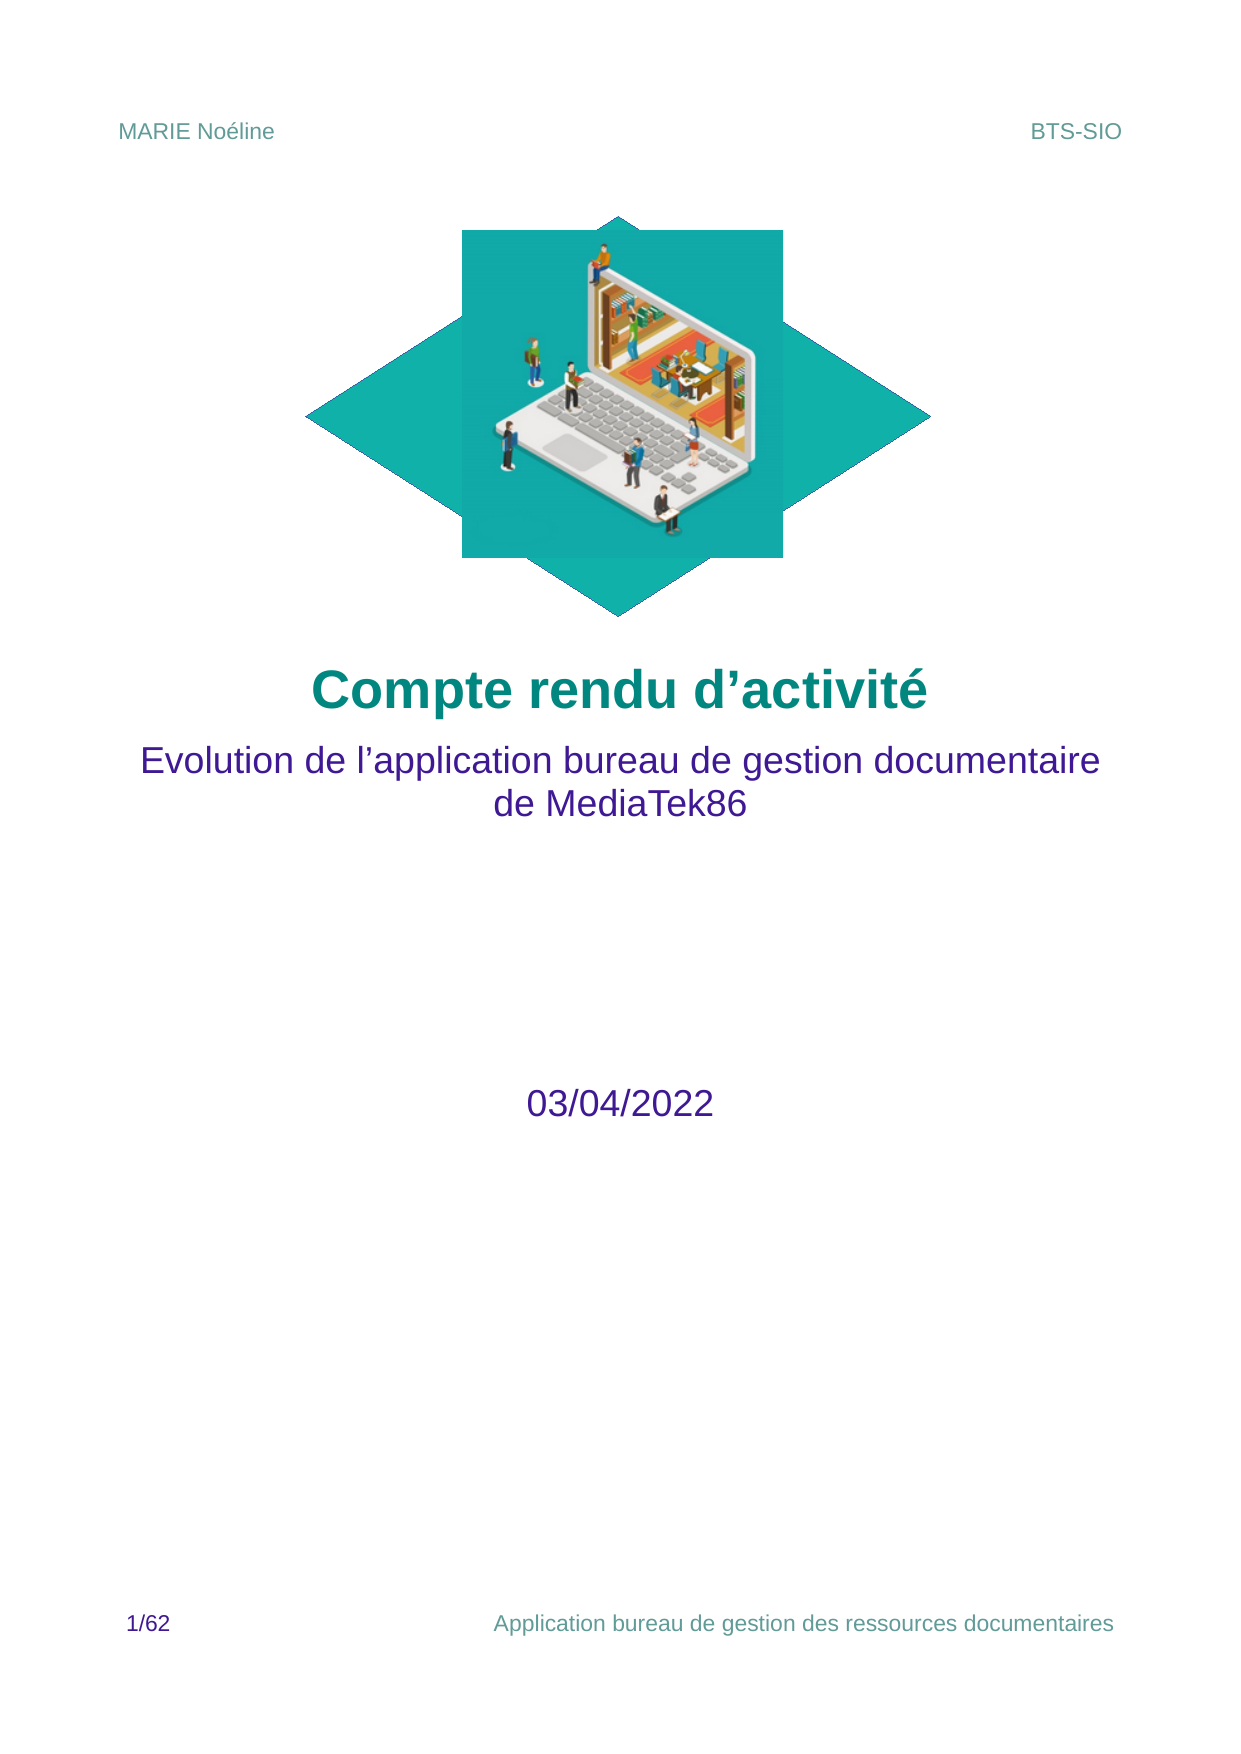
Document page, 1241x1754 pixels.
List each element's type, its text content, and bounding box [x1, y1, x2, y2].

subtitle Compte rendu d’activité [118, 657, 1122, 719]
subtitle 03/04/2022 [118, 1081, 1122, 1124]
subtitle Evolution de l’application bureau de gestion documentaire de MediaTek86 [118, 738, 1122, 824]
picture [462, 230, 784, 558]
